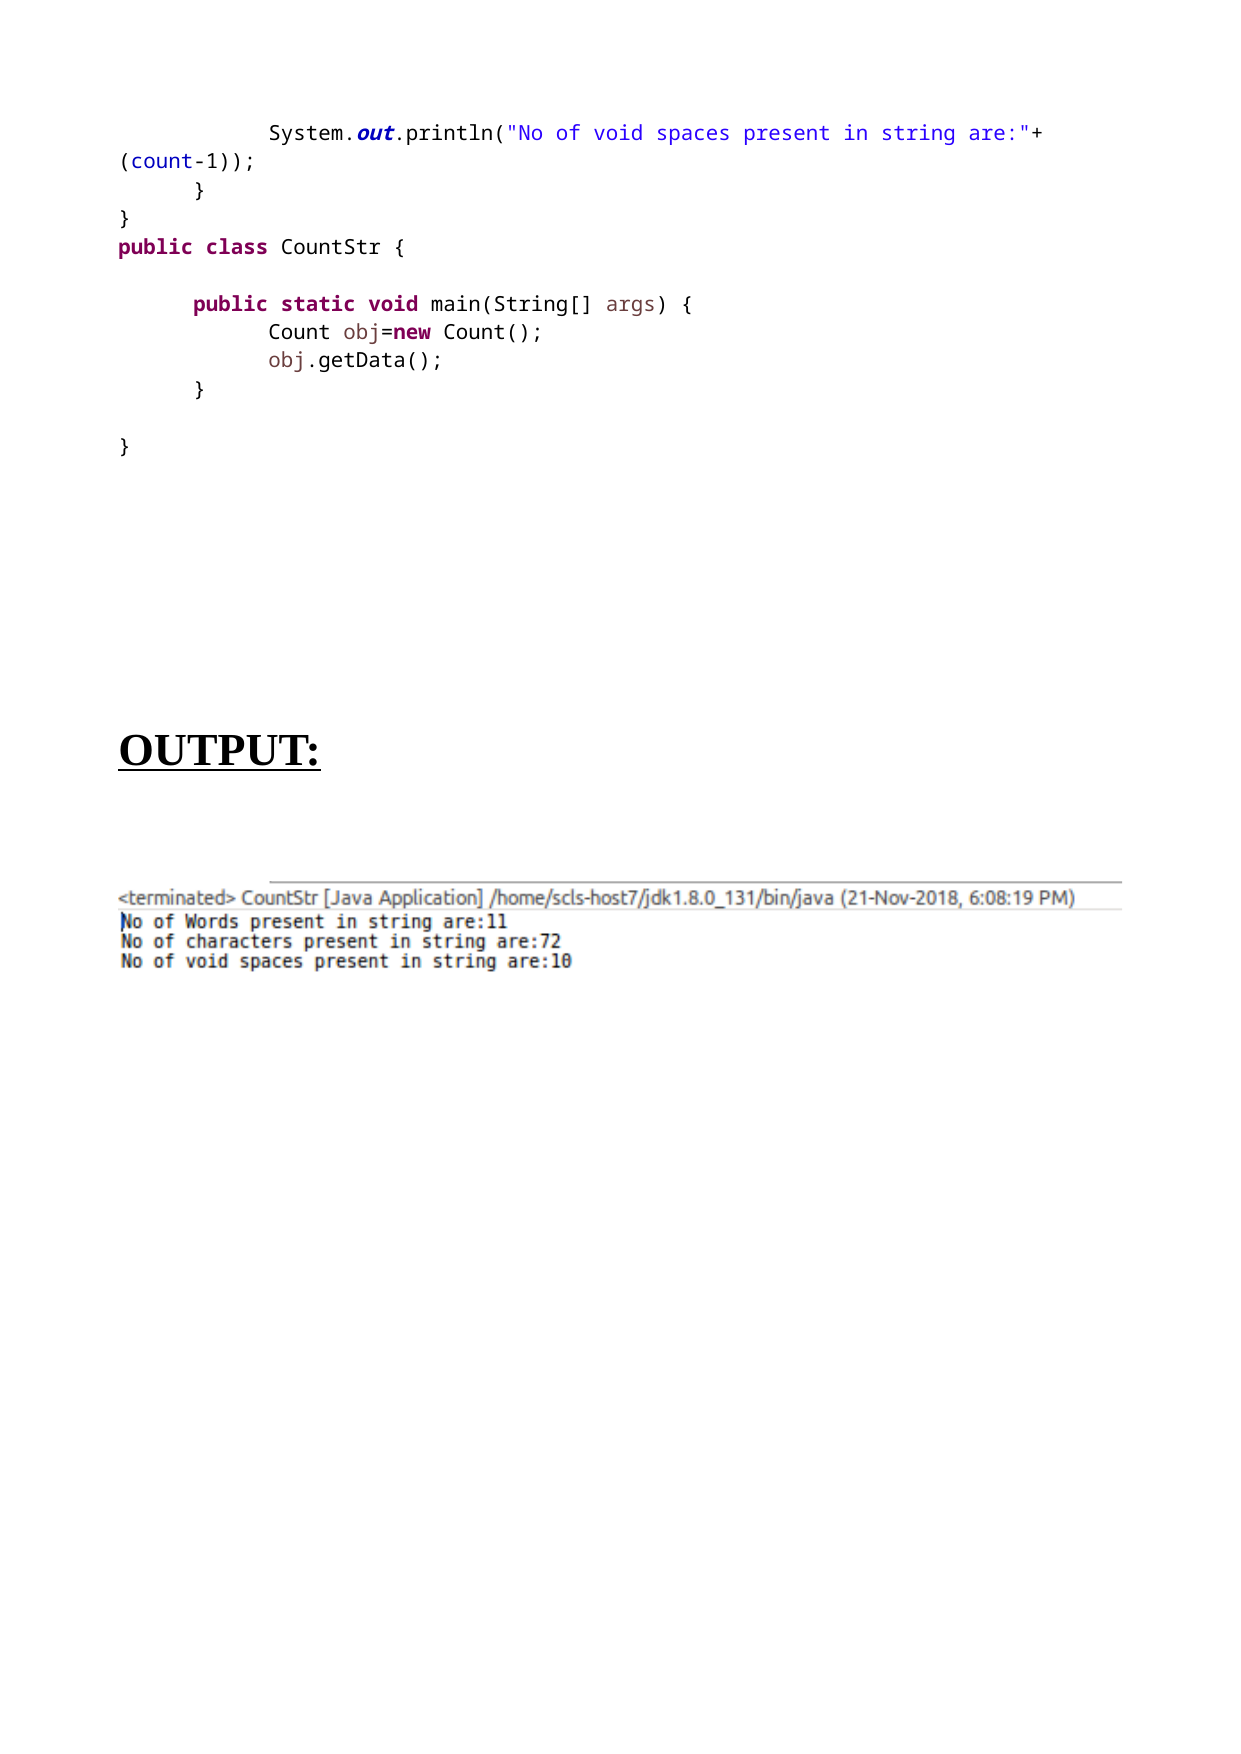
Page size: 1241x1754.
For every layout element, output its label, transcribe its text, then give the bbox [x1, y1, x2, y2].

text Count obj=new Count(); [118, 317, 1122, 346]
text OUTPUT: [118, 723, 1122, 776]
text System.out.println("No of void spaces present in string are:"+(count-1)); [118, 118, 1122, 175]
picture [118, 881, 1123, 1049]
text } [118, 175, 1122, 203]
text public static void main(String[] args) { [118, 289, 1122, 317]
text } [118, 431, 1122, 459]
text } [118, 374, 1122, 402]
text public class CountStr { [118, 232, 1122, 260]
text obj.getData(); [118, 346, 1122, 374]
text } [118, 203, 1122, 232]
